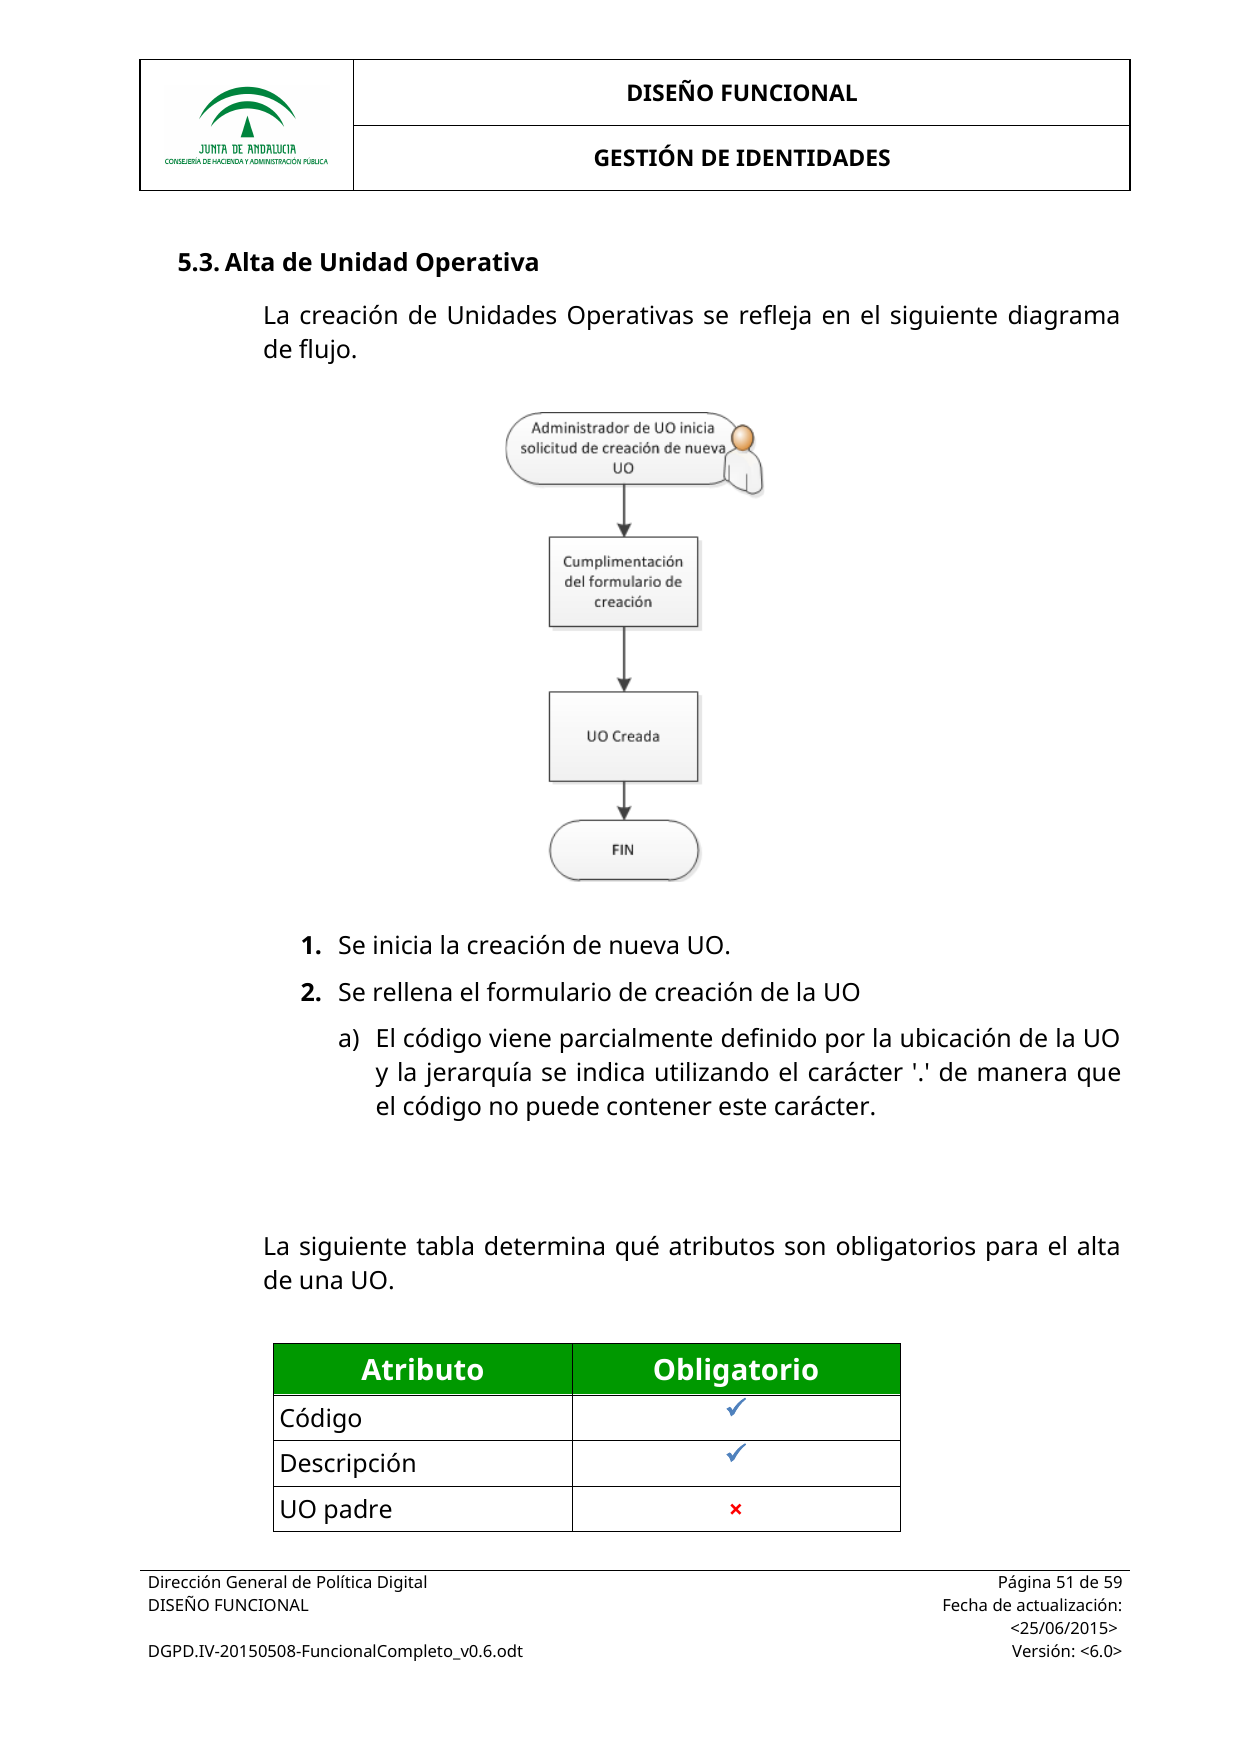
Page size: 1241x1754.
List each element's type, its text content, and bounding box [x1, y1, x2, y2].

list Se inicia la creación de nueva UO. [300, 928, 1122, 962]
table_header Obligatorio [573, 1344, 900, 1394]
text La siguiente tabla determina qué atributos son obligatorios para el alta de una UO. [263, 1229, 1122, 1297]
table_cell ü [573, 1396, 900, 1440]
picture [164, 85, 330, 165]
text La creación de Unidades Operativas se refleja en el siguiente diagrama de flujo. [263, 298, 1122, 366]
subtitle Alta de Unidad Operativa [177, 245, 1122, 279]
table_cell Descripción [274, 1441, 572, 1486]
list El código viene parcialmente definido por la ubicación de la UO y la jerarquía se indica utilizando el carácter '.' de manera que el código no puede contener este carácter. [338, 1021, 1122, 1123]
list Se rellena el formulario de creación de la UO [300, 974, 1122, 1008]
table_cell × [573, 1487, 900, 1531]
table_header Atributo [274, 1344, 572, 1394]
table_cell UO padre [274, 1487, 572, 1531]
table_cell ü [573, 1441, 900, 1486]
table_cell Código [274, 1396, 572, 1440]
